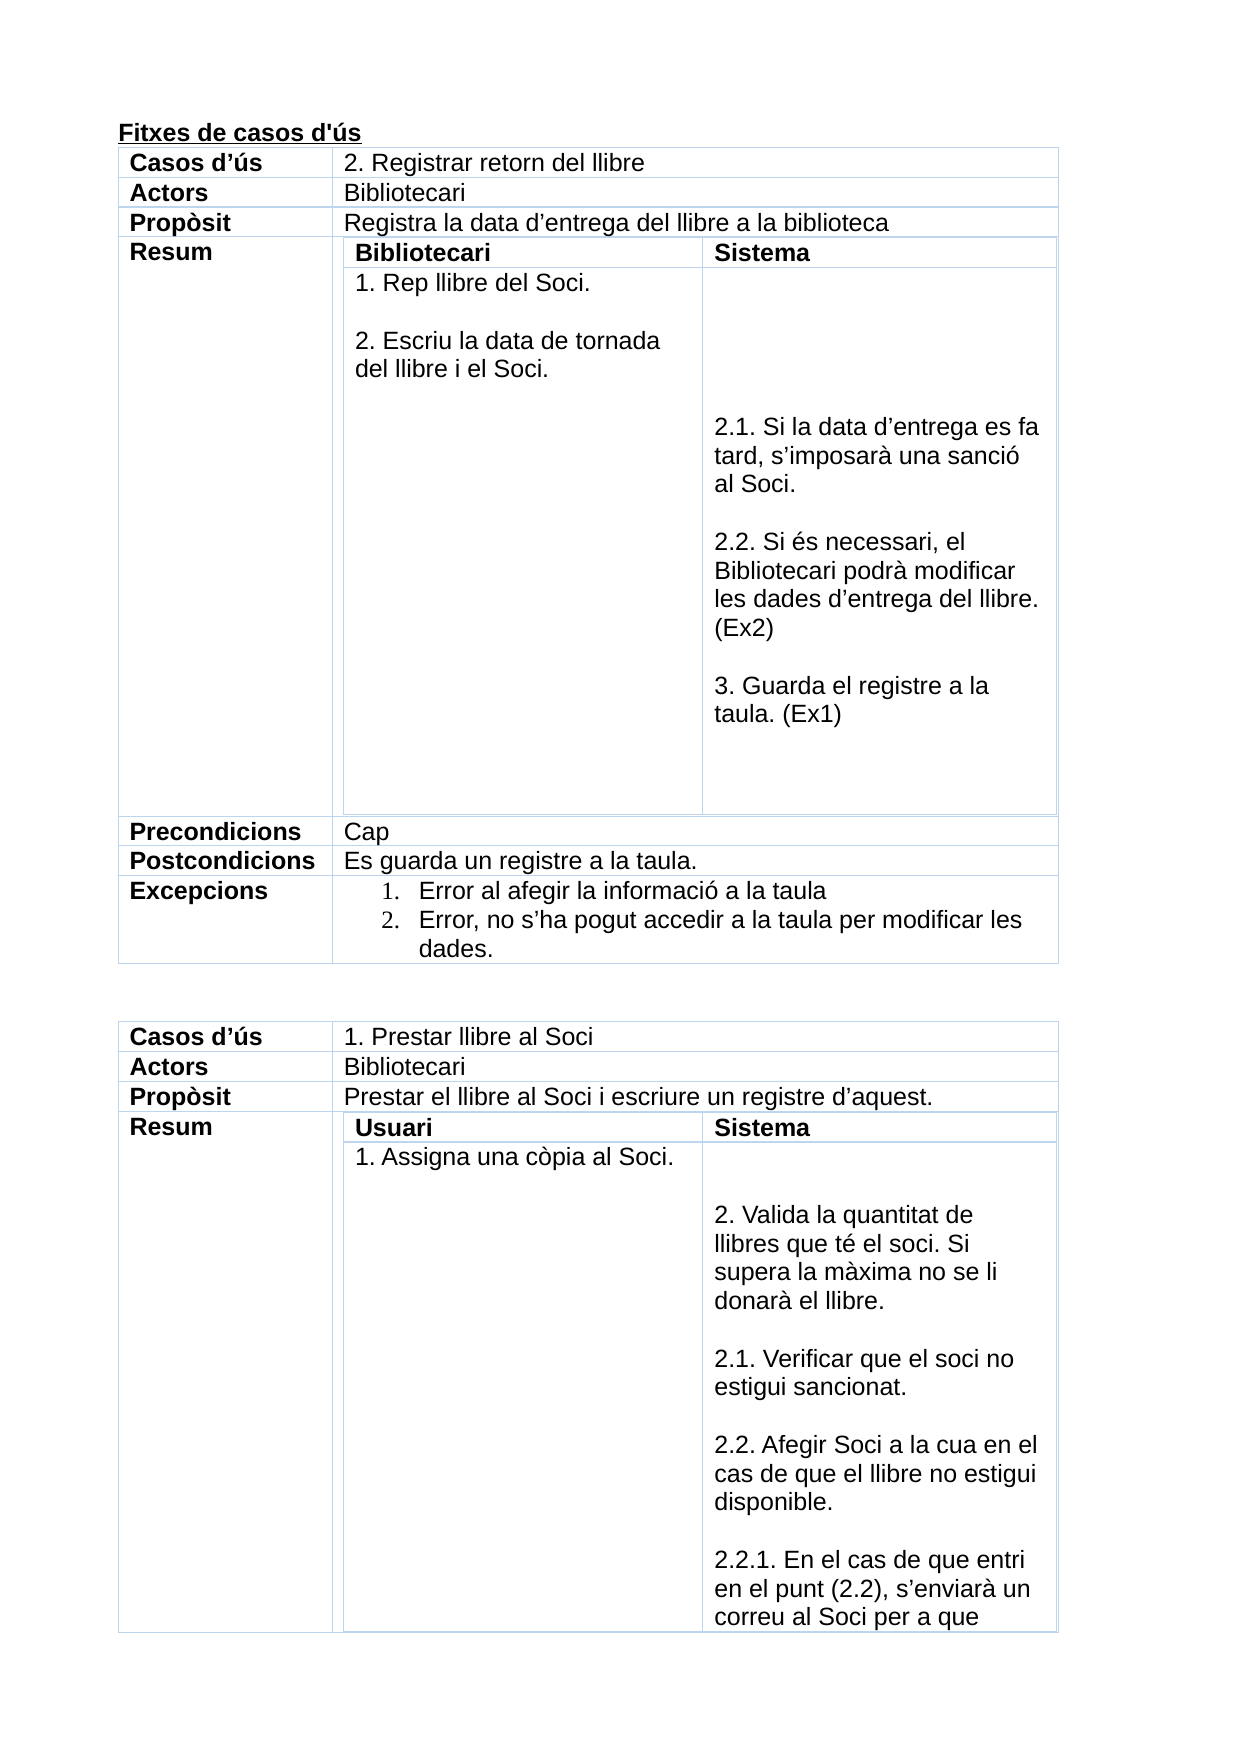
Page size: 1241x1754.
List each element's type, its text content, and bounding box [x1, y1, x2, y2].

table_cell Cap [333, 817, 1058, 845]
text Fitxes de casos d'ús [118, 118, 1122, 147]
table_header 2. Registrar retorn del llibre [333, 148, 1058, 177]
table_cell Error al afegir la informació a la taula Error, no s’ha pogut accedir a la taula per modificar les dades. [333, 876, 1058, 963]
table_cell 1. Rep llibre del Soci. 2. Escriu la data de tornada del llibre i el Soci. [344, 268, 702, 814]
table_header Usuari [344, 1113, 702, 1141]
table_cell Precondicions [119, 817, 332, 845]
table_cell Prestar el llibre al Soci i escriure un registre d’aquest. [333, 1082, 1058, 1111]
table_cell Propòsit [119, 1082, 332, 1111]
table_cell [333, 1112, 343, 1632]
table_cell Resum [119, 237, 332, 816]
table_cell Bibliotecari [333, 178, 1058, 206]
table_cell 1. Assigna una còpia al Soci. [344, 1143, 702, 1631]
table_cell Registra la data d’entrega del llibre a la biblioteca [333, 208, 1058, 236]
table_cell [333, 237, 1058, 816]
table_cell Actors [119, 178, 332, 206]
table_cell 2.1. Si la data d’entrega es fa tard, s’imposarà una sanció al Soci. 2.2. Si és necessari, el Bibliotecari podrà modificar les dades d’entrega del llibre. (Ex2) 3. Guarda el registre a la taula. (Ex1) [703, 268, 1056, 814]
table_header Casos d’ús [119, 1022, 332, 1051]
table_cell Postcondicions [119, 846, 332, 875]
table_header Bibliotecari [344, 238, 702, 267]
table_cell Resum [119, 1112, 332, 1632]
table_cell Actors [119, 1052, 332, 1081]
table_header 1. Prestar llibre al Soci [333, 1022, 1058, 1051]
table_header Sistema [703, 1113, 1056, 1141]
table_cell Propòsit [119, 208, 332, 236]
table_cell 2. Valida la quantitat de llibres que té el soci. Si supera la màxima no se li donarà el llibre. 2.1. Verificar que el soci no estigui sancionat. 2.2. Afegir Soci a la cua en el cas de que el llibre no estigui disponible. 2.2.1. En el cas de que entri en el punt (2.2), s’enviarà un correu al Soci per a que [703, 1143, 1056, 1631]
table_cell Es guarda un registre a la taula. [333, 846, 1058, 875]
table_cell Excepcions [119, 876, 332, 963]
table_header Sistema [703, 238, 1056, 267]
table_cell Bibliotecari [333, 1052, 1058, 1081]
table_header Casos d’ús [119, 148, 332, 177]
